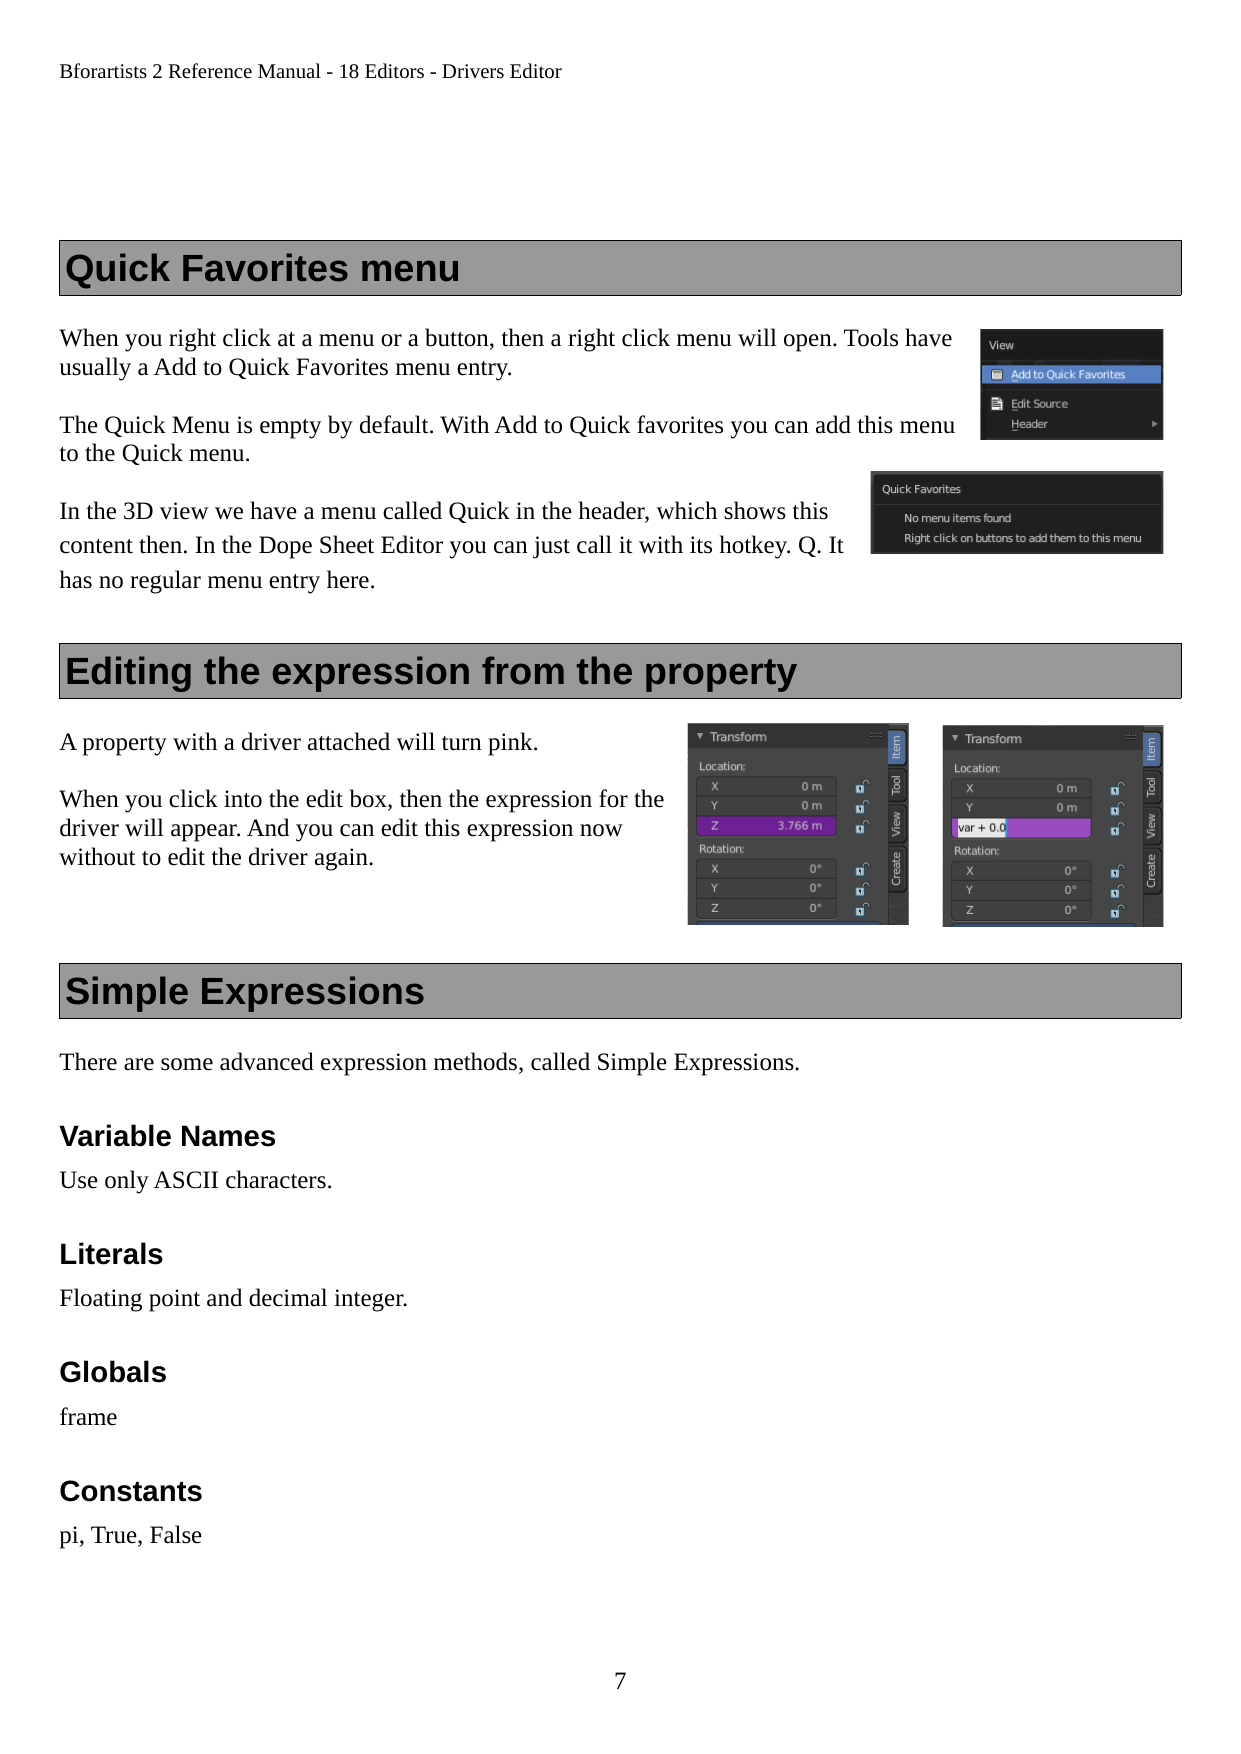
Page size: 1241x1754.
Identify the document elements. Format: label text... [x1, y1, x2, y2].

subtitle Literals [59, 1237, 1181, 1271]
text A property with a driver attached will turn pink. [59, 727, 687, 756]
subtitle Constants [59, 1474, 1181, 1507]
text When you right click at a menu or a button, then a right click menu will open. Tools have usually a Add to Quick Favorites menu entry. [59, 323, 1181, 381]
picture [980, 329, 1164, 440]
picture [687, 723, 909, 925]
subtitle Variable Names [59, 1119, 1181, 1152]
table_header Quick Favorites menu [60, 241, 1181, 295]
picture [870, 471, 1164, 554]
text In the 3D view we have a menu called Quick in the header, which shows this content then. In the Dope Sheet Editor you can just call it with its hotkey. Q. It has no regular menu entry here. [59, 496, 1181, 594]
text There are some advanced expression methods, called Simple Expressions. [59, 1047, 1181, 1075]
table_header Editing the expression from the property [60, 644, 1181, 698]
text Floating point and decimal integer. [59, 1283, 1181, 1312]
table_header Simple Expressions [60, 964, 1181, 1018]
text frame [59, 1402, 1181, 1430]
picture [942, 725, 1164, 927]
text The Quick Menu is empty by default. With Add to Quick favorites you can add this menu to the Quick menu. [59, 410, 1181, 467]
subtitle Globals [59, 1355, 1181, 1389]
text pi, True, False [59, 1520, 1181, 1549]
text Use only ASCII characters. [59, 1165, 1181, 1194]
text When you click into the edit box, then the expression for the driver will appear. And you can edit this expression now without to edit the driver again. [59, 784, 687, 871]
